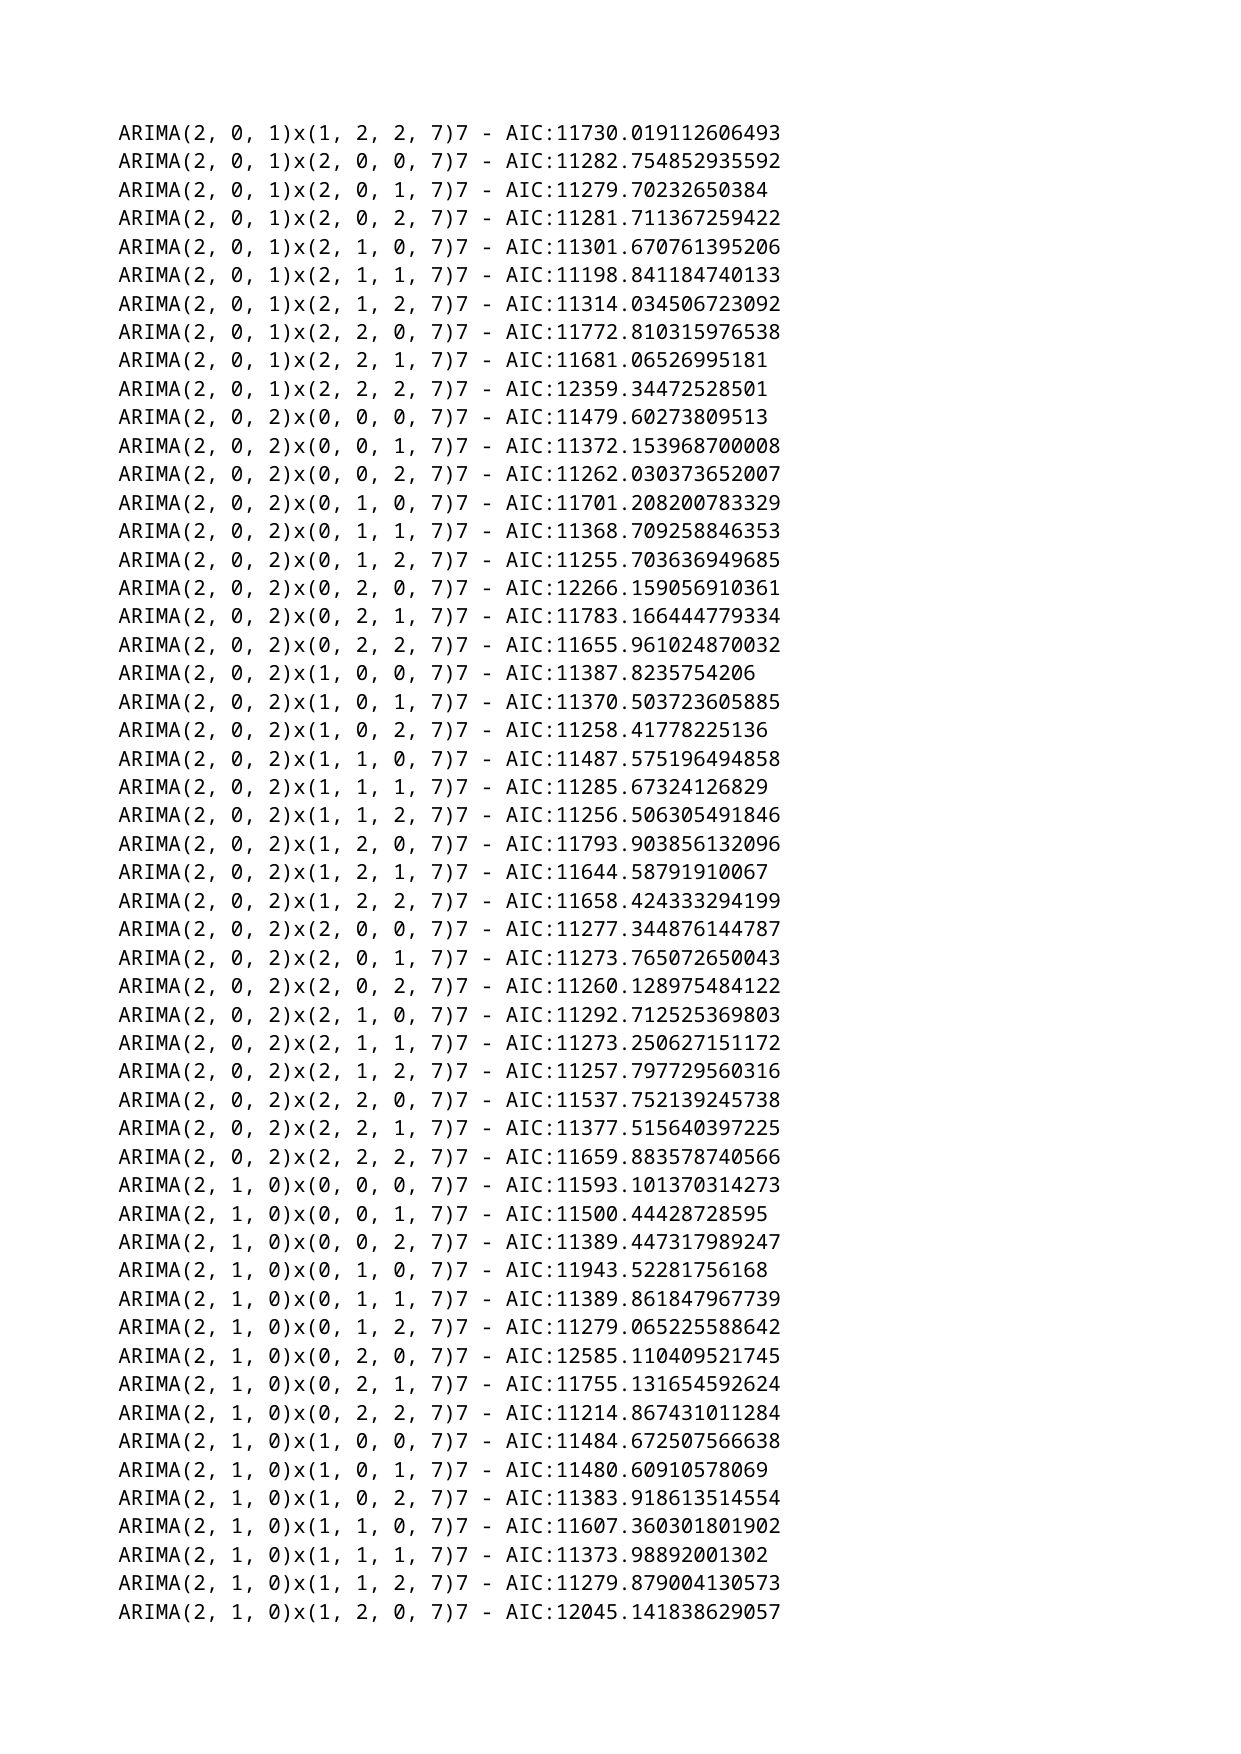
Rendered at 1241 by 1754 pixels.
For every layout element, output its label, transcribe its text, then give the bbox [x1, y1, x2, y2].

text ARIMA(2, 0, 2)x(2, 2, 0, 7)7 - AIC:11537.752139245738 [118, 1085, 1122, 1113]
text ARIMA(2, 0, 2)x(2, 0, 2, 7)7 - AIC:11260.128975484122 [118, 971, 1122, 1000]
text ARIMA(2, 0, 2)x(0, 1, 0, 7)7 - AIC:11701.208200783329 [118, 488, 1122, 516]
text ARIMA(2, 0, 2)x(2, 2, 2, 7)7 - AIC:11659.883578740566 [118, 1142, 1122, 1170]
text ARIMA(2, 1, 0)x(1, 0, 2, 7)7 - AIC:11383.918613514554 [118, 1483, 1122, 1512]
text ARIMA(2, 0, 2)x(2, 1, 2, 7)7 - AIC:11257.797729560316 [118, 1057, 1122, 1085]
text ARIMA(2, 0, 1)x(2, 2, 2, 7)7 - AIC:12359.34472528501 [118, 374, 1122, 402]
text ARIMA(2, 0, 2)x(1, 0, 2, 7)7 - AIC:11258.41778225136 [118, 715, 1122, 744]
text ARIMA(2, 0, 2)x(1, 1, 2, 7)7 - AIC:11256.506305491846 [118, 801, 1122, 829]
text ARIMA(2, 1, 0)x(1, 1, 1, 7)7 - AIC:11373.98892001302 [118, 1540, 1122, 1568]
text ARIMA(2, 0, 2)x(1, 0, 0, 7)7 - AIC:11387.8235754206 [118, 658, 1122, 687]
text ARIMA(2, 0, 2)x(1, 2, 0, 7)7 - AIC:11793.903856132096 [118, 829, 1122, 857]
text ARIMA(2, 0, 1)x(2, 0, 0, 7)7 - AIC:11282.754852935592 [118, 147, 1122, 175]
text ARIMA(2, 0, 2)x(1, 2, 2, 7)7 - AIC:11658.424333294199 [118, 886, 1122, 914]
text ARIMA(2, 1, 0)x(1, 1, 0, 7)7 - AIC:11607.360301801902 [118, 1512, 1122, 1540]
text ARIMA(2, 1, 0)x(1, 0, 0, 7)7 - AIC:11484.672507566638 [118, 1426, 1122, 1455]
text ARIMA(2, 0, 1)x(2, 0, 1, 7)7 - AIC:11279.70232650384 [118, 175, 1122, 203]
text ARIMA(2, 0, 2)x(0, 0, 2, 7)7 - AIC:11262.030373652007 [118, 459, 1122, 488]
text ARIMA(2, 1, 0)x(0, 0, 0, 7)7 - AIC:11593.101370314273 [118, 1170, 1122, 1199]
text ARIMA(2, 0, 2)x(1, 1, 0, 7)7 - AIC:11487.575196494858 [118, 744, 1122, 772]
text ARIMA(2, 1, 0)x(0, 1, 0, 7)7 - AIC:11943.52281756168 [118, 1256, 1122, 1284]
text ARIMA(2, 1, 0)x(0, 0, 1, 7)7 - AIC:11500.44428728595 [118, 1199, 1122, 1227]
text ARIMA(2, 1, 0)x(0, 1, 1, 7)7 - AIC:11389.861847967739 [118, 1284, 1122, 1312]
text ARIMA(2, 0, 2)x(1, 0, 1, 7)7 - AIC:11370.503723605885 [118, 687, 1122, 715]
text ARIMA(2, 0, 2)x(1, 1, 1, 7)7 - AIC:11285.67324126829 [118, 772, 1122, 801]
text ARIMA(2, 0, 2)x(0, 1, 2, 7)7 - AIC:11255.703636949685 [118, 545, 1122, 573]
text ARIMA(2, 0, 1)x(2, 1, 1, 7)7 - AIC:11198.841184740133 [118, 260, 1122, 289]
text ARIMA(2, 1, 0)x(1, 0, 1, 7)7 - AIC:11480.60910578069 [118, 1455, 1122, 1483]
text ARIMA(2, 1, 0)x(0, 2, 1, 7)7 - AIC:11755.131654592624 [118, 1369, 1122, 1398]
text ARIMA(2, 0, 2)x(0, 2, 0, 7)7 - AIC:12266.159056910361 [118, 573, 1122, 602]
text ARIMA(2, 0, 1)x(2, 2, 0, 7)7 - AIC:11772.810315976538 [118, 317, 1122, 346]
text ARIMA(2, 1, 0)x(0, 0, 2, 7)7 - AIC:11389.447317989247 [118, 1227, 1122, 1256]
text ARIMA(2, 0, 2)x(0, 0, 0, 7)7 - AIC:11479.60273809513 [118, 402, 1122, 431]
text ARIMA(2, 0, 2)x(2, 1, 1, 7)7 - AIC:11273.250627151172 [118, 1028, 1122, 1057]
text ARIMA(2, 1, 0)x(1, 2, 0, 7)7 - AIC:12045.141838629057 [118, 1597, 1122, 1625]
text ARIMA(2, 1, 0)x(0, 2, 2, 7)7 - AIC:11214.867431011284 [118, 1398, 1122, 1426]
text ARIMA(2, 0, 2)x(2, 0, 0, 7)7 - AIC:11277.344876144787 [118, 914, 1122, 943]
text ARIMA(2, 0, 2)x(0, 2, 2, 7)7 - AIC:11655.961024870032 [118, 630, 1122, 658]
text ARIMA(2, 0, 1)x(2, 1, 0, 7)7 - AIC:11301.670761395206 [118, 232, 1122, 260]
text ARIMA(2, 1, 0)x(0, 1, 2, 7)7 - AIC:11279.065225588642 [118, 1312, 1122, 1341]
text ARIMA(2, 0, 1)x(2, 2, 1, 7)7 - AIC:11681.06526995181 [118, 346, 1122, 374]
text ARIMA(2, 0, 2)x(2, 2, 1, 7)7 - AIC:11377.515640397225 [118, 1113, 1122, 1142]
text ARIMA(2, 0, 1)x(1, 2, 2, 7)7 - AIC:11730.019112606493 [118, 118, 1122, 147]
text ARIMA(2, 0, 1)x(2, 0, 2, 7)7 - AIC:11281.711367259422 [118, 203, 1122, 232]
text ARIMA(2, 1, 0)x(1, 1, 2, 7)7 - AIC:11279.879004130573 [118, 1568, 1122, 1597]
text ARIMA(2, 0, 1)x(2, 1, 2, 7)7 - AIC:11314.034506723092 [118, 289, 1122, 317]
text ARIMA(2, 0, 2)x(0, 2, 1, 7)7 - AIC:11783.166444779334 [118, 602, 1122, 630]
text ARIMA(2, 0, 2)x(0, 1, 1, 7)7 - AIC:11368.709258846353 [118, 516, 1122, 545]
text ARIMA(2, 0, 2)x(2, 0, 1, 7)7 - AIC:11273.765072650043 [118, 943, 1122, 971]
text ARIMA(2, 0, 2)x(0, 0, 1, 7)7 - AIC:11372.153968700008 [118, 431, 1122, 459]
text ARIMA(2, 0, 2)x(1, 2, 1, 7)7 - AIC:11644.58791910067 [118, 857, 1122, 886]
text ARIMA(2, 0, 2)x(2, 1, 0, 7)7 - AIC:11292.712525369803 [118, 1000, 1122, 1028]
text ARIMA(2, 1, 0)x(0, 2, 0, 7)7 - AIC:12585.110409521745 [118, 1341, 1122, 1369]
